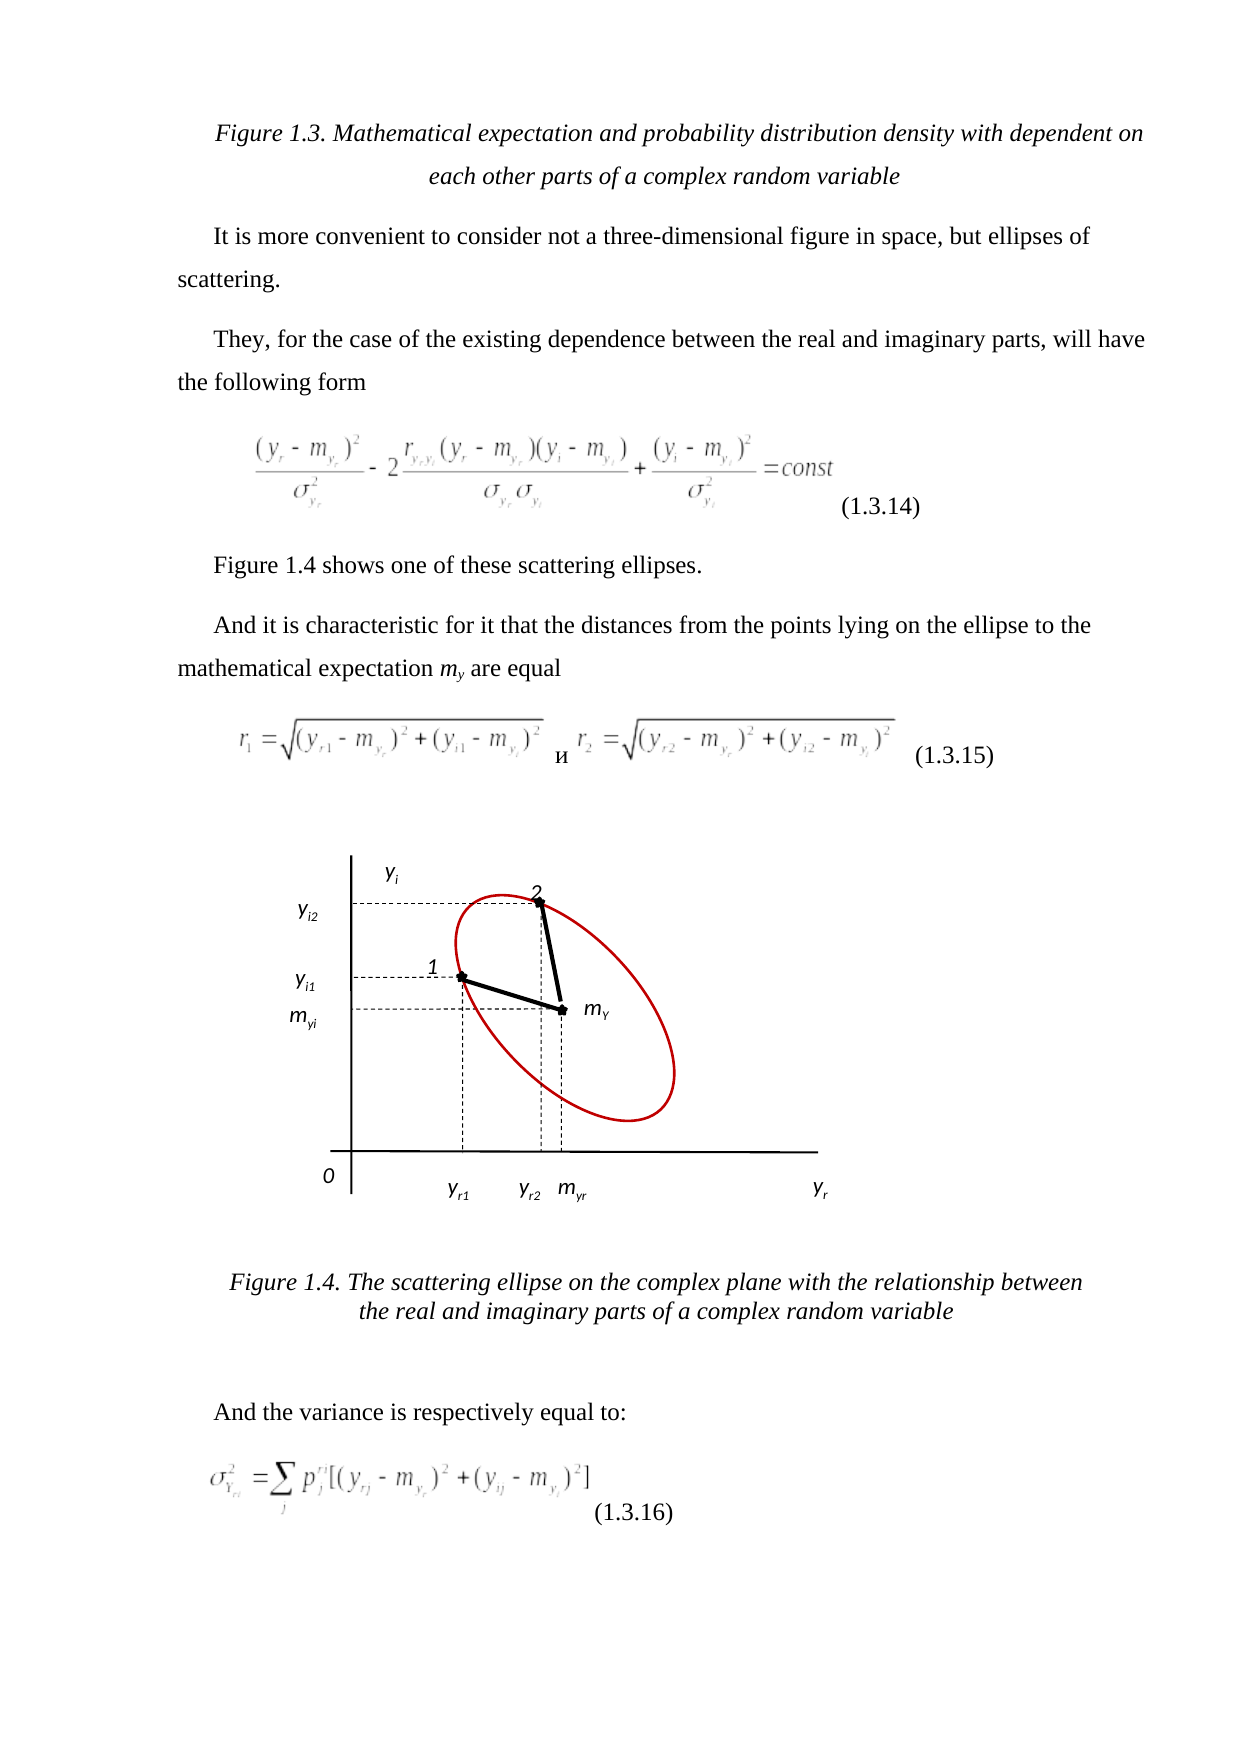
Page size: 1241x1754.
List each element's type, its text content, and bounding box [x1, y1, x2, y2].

text They, for the case of the existing dependence between the real and imaginary parts, will have the following form [177, 324, 1152, 396]
text (1.3.14) [177, 427, 1152, 519]
text It is more convenient to consider not a three-dimensional figure in space, but ellipses of scattering. [177, 221, 1152, 293]
text Figure 1.3. Mathematical expectation and probability distribution density with dependent on each other parts of a complex random variable [177, 118, 1152, 190]
text (1.3.16) [177, 1457, 1152, 1525]
text и (1.3.15) [177, 713, 1152, 769]
text Figure 1.4 shows one of these scattering ellipses. [177, 551, 1152, 579]
text And it is characteristic for it that the distances from the points lying on the ellipse to the mathematical expectation my are equal [177, 610, 1152, 682]
text And the variance is respectively equal to: [177, 1397, 1152, 1426]
